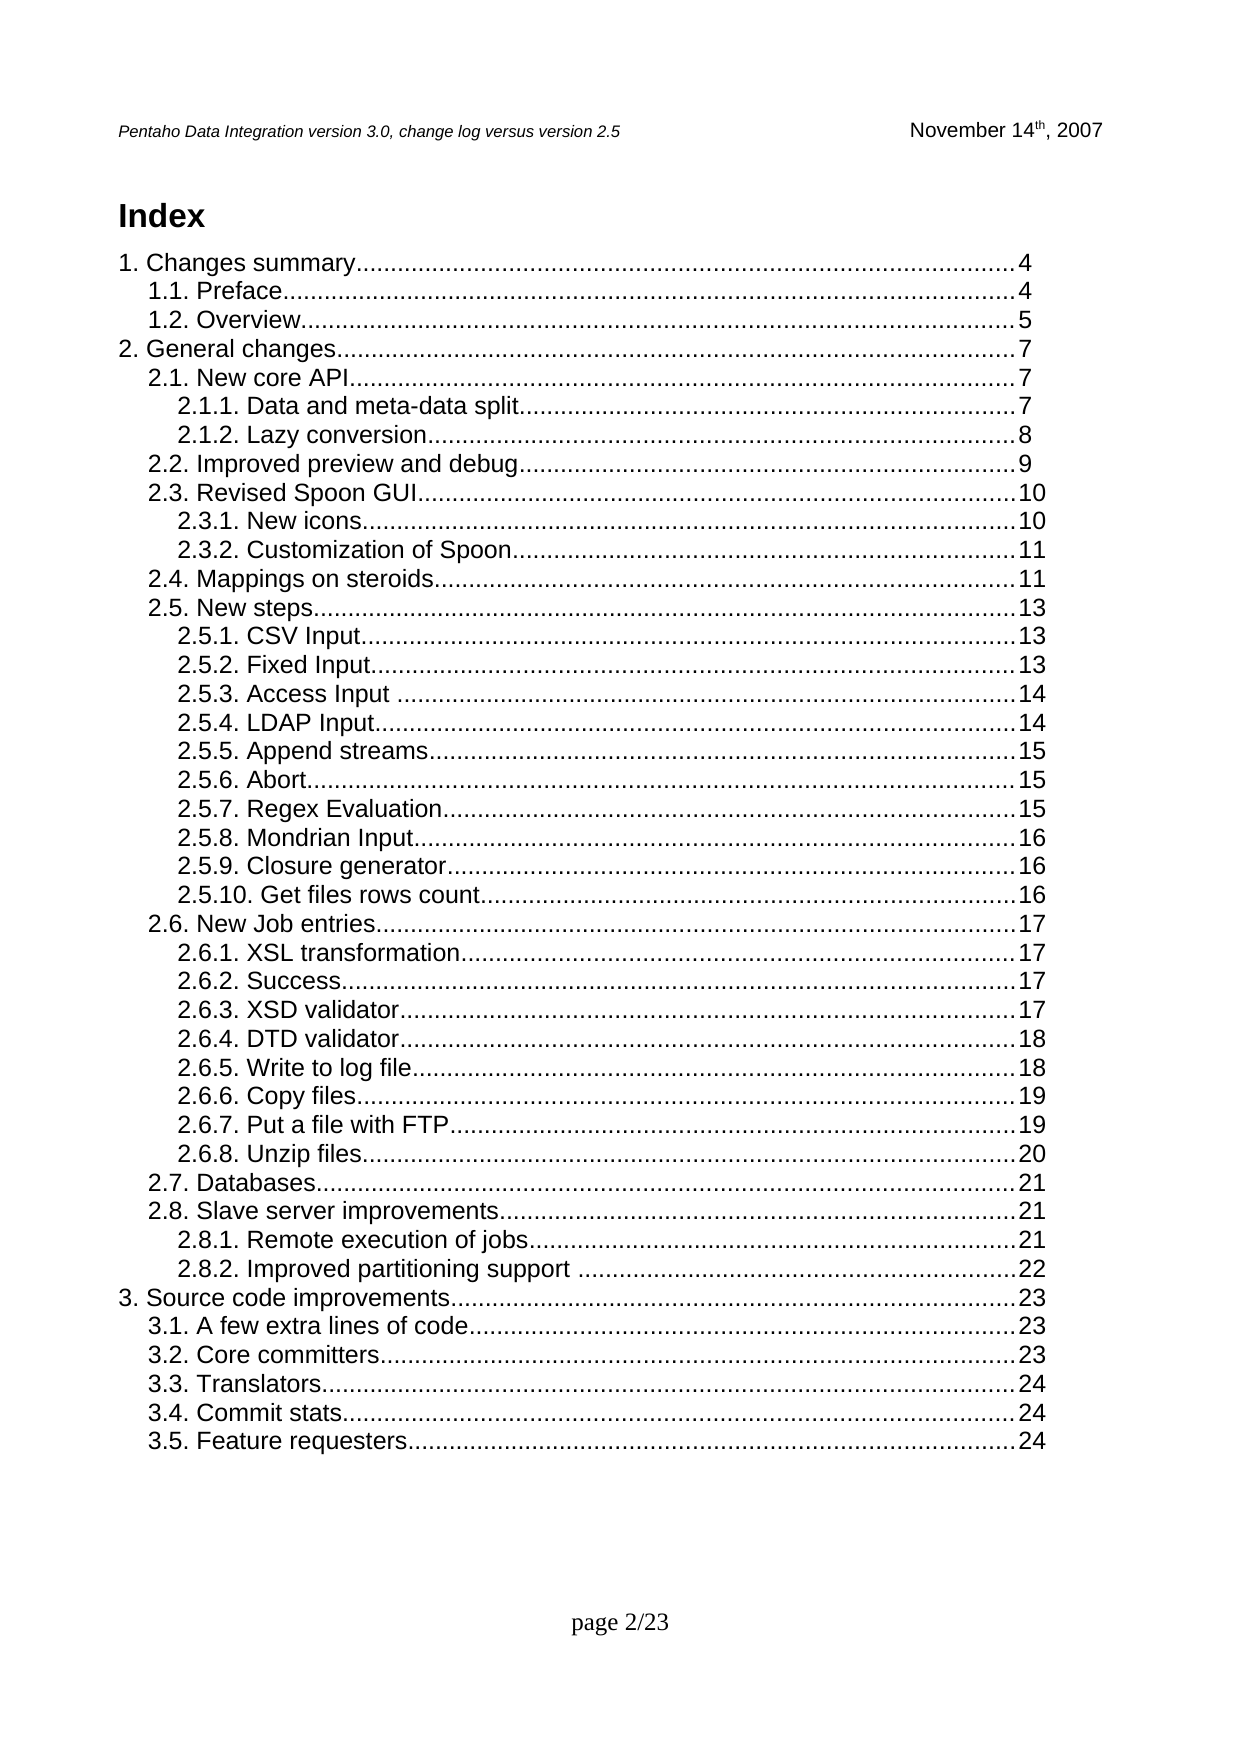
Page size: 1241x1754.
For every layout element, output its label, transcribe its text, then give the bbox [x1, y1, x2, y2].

text 2.8.2. Improved partitioning support 22 [177, 1254, 1122, 1282]
text 2.5.9. Closure generator 16 [177, 851, 1122, 880]
text 2.6.5. Write to log file 18 [177, 1052, 1122, 1081]
text 1. Changes summary 4 [118, 247, 1122, 276]
text 2.5.6. Abort 15 [177, 765, 1122, 794]
text 2.5.10. Get files rows count 16 [177, 880, 1122, 909]
text 2.6. New Job entries 17 [148, 909, 1122, 937]
text 2.2. Improved preview and debug 9 [148, 449, 1122, 477]
text 2.5.2. Fixed Input 13 [177, 650, 1122, 679]
text 2.6.1. XSL transformation 17 [177, 937, 1122, 966]
text 2.6.2. Success 17 [177, 966, 1122, 995]
text 3.5. Feature requesters 24 [148, 1426, 1122, 1455]
text 2.6.6. Copy files 19 [177, 1081, 1122, 1110]
text 2.5.8. Mondrian Input 16 [177, 822, 1122, 851]
text 2.5.5. Append streams 15 [177, 736, 1122, 765]
text 2.3.2. Customization of Spoon 11 [177, 535, 1122, 564]
text 2.1.2. Lazy conversion 8 [177, 420, 1122, 449]
text 1.2. Overview 5 [148, 305, 1122, 334]
text 3.4. Commit stats 24 [148, 1397, 1122, 1426]
text 2.4. Mappings on steroids 11 [148, 564, 1122, 592]
text 3.1. A few extra lines of code 23 [148, 1311, 1122, 1340]
text 3. Source code improvements 23 [118, 1282, 1122, 1311]
text 2.5.4. LDAP Input 14 [177, 707, 1122, 736]
text 2.3. Revised Spoon GUI 10 [148, 477, 1122, 506]
text 2.5. New steps 13 [148, 592, 1122, 621]
text 2.6.8. Unzip files 20 [177, 1139, 1122, 1167]
text 2.5.7. Regex Evaluation 15 [177, 794, 1122, 822]
text 3.3. Translators 24 [148, 1369, 1122, 1397]
text 2.6.3. XSD validator 17 [177, 995, 1122, 1024]
text 2.5.1. CSV Input 13 [177, 621, 1122, 650]
text 2.7. Databases 21 [148, 1167, 1122, 1196]
text 1.1. Preface 4 [148, 276, 1122, 305]
text 2. General changes 7 [118, 334, 1122, 362]
text 2.8.1. Remote execution of jobs 21 [177, 1225, 1122, 1254]
text 3.2. Core committers 23 [148, 1340, 1122, 1369]
text 2.1. New core API 7 [148, 362, 1122, 391]
text 2.5.3. Access Input 14 [177, 679, 1122, 707]
text 2.3.1. New icons 10 [177, 506, 1122, 535]
text 2.8. Slave server improvements 21 [148, 1196, 1122, 1225]
text 2.1.1. Data and meta-data split 7 [177, 391, 1122, 420]
subtitle Index [118, 197, 1122, 235]
text 2.6.7. Put a file with FTP 19 [177, 1110, 1122, 1139]
text 2.6.4. DTD validator 18 [177, 1024, 1122, 1052]
